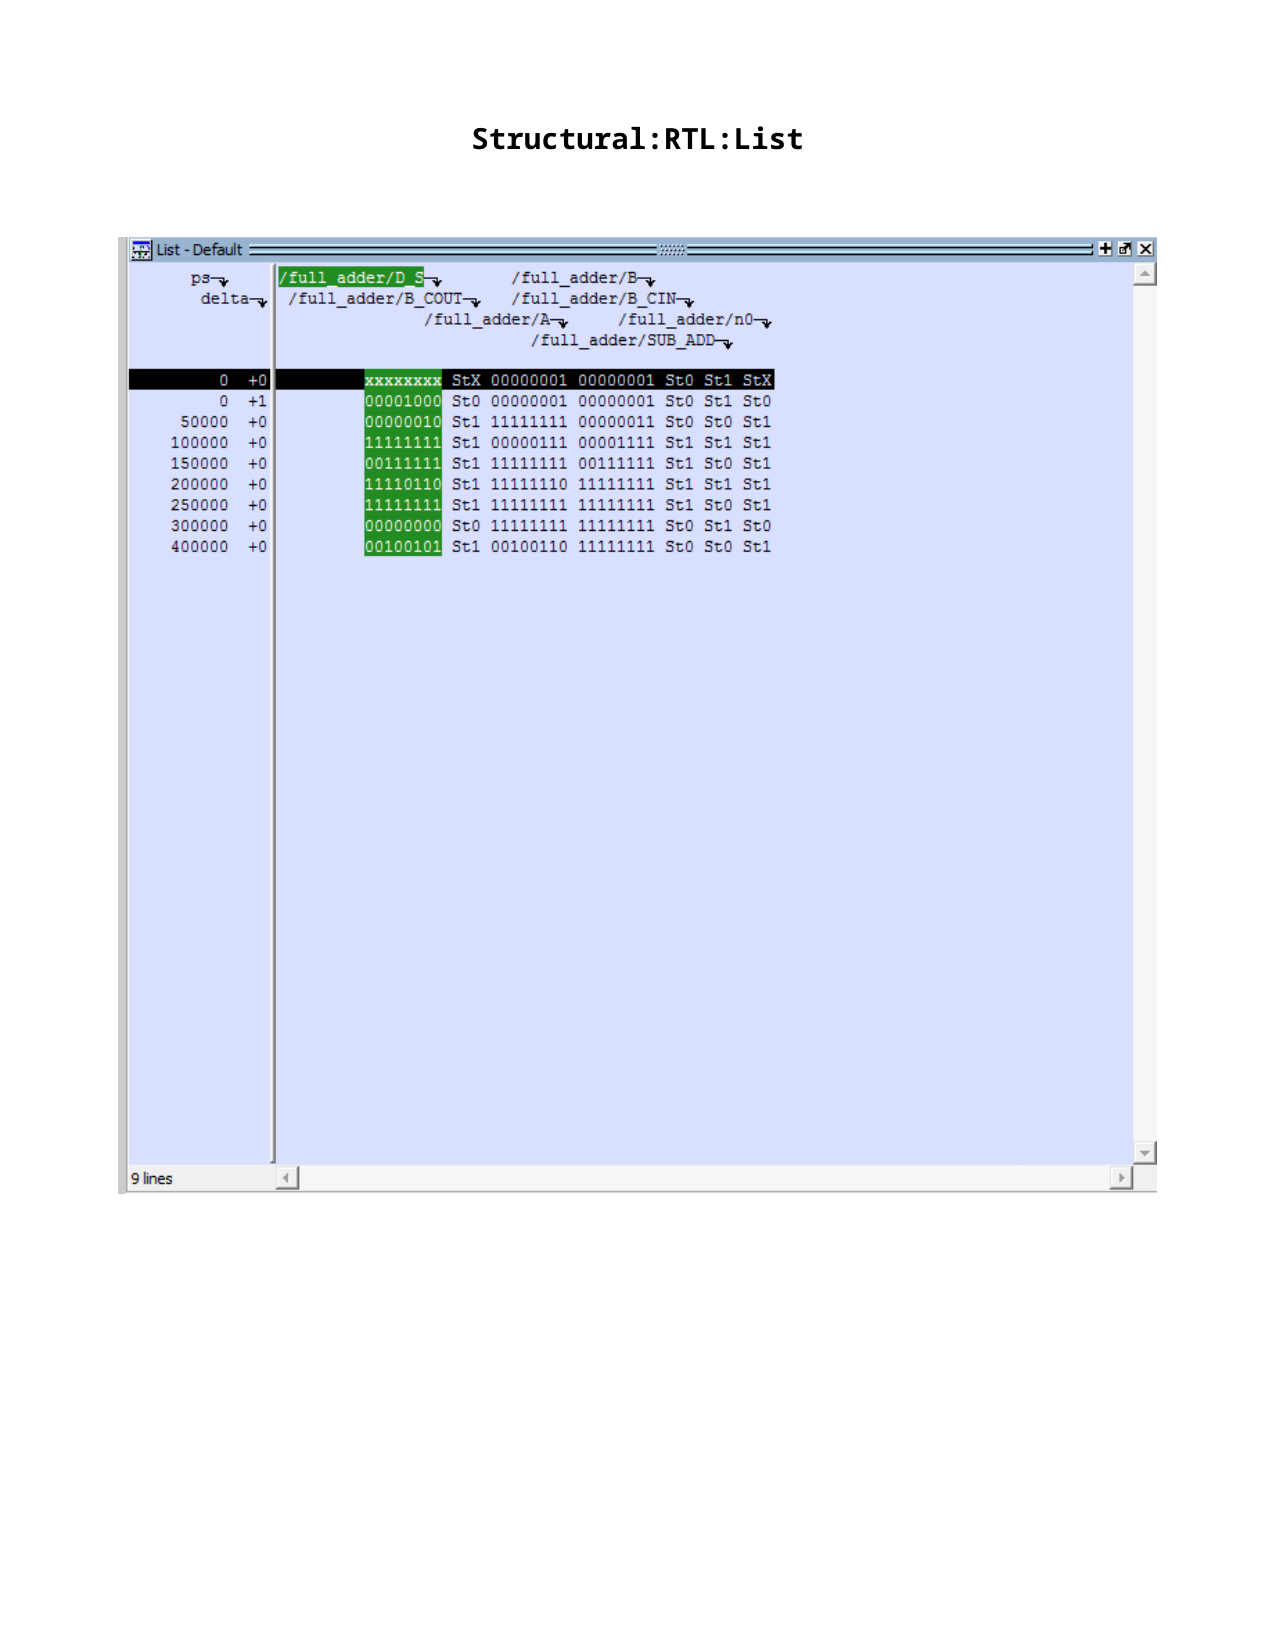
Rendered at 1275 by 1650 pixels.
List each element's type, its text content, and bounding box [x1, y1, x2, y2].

text Structural:RTL:List [118, 118, 1157, 158]
picture [118, 237, 1157, 1194]
